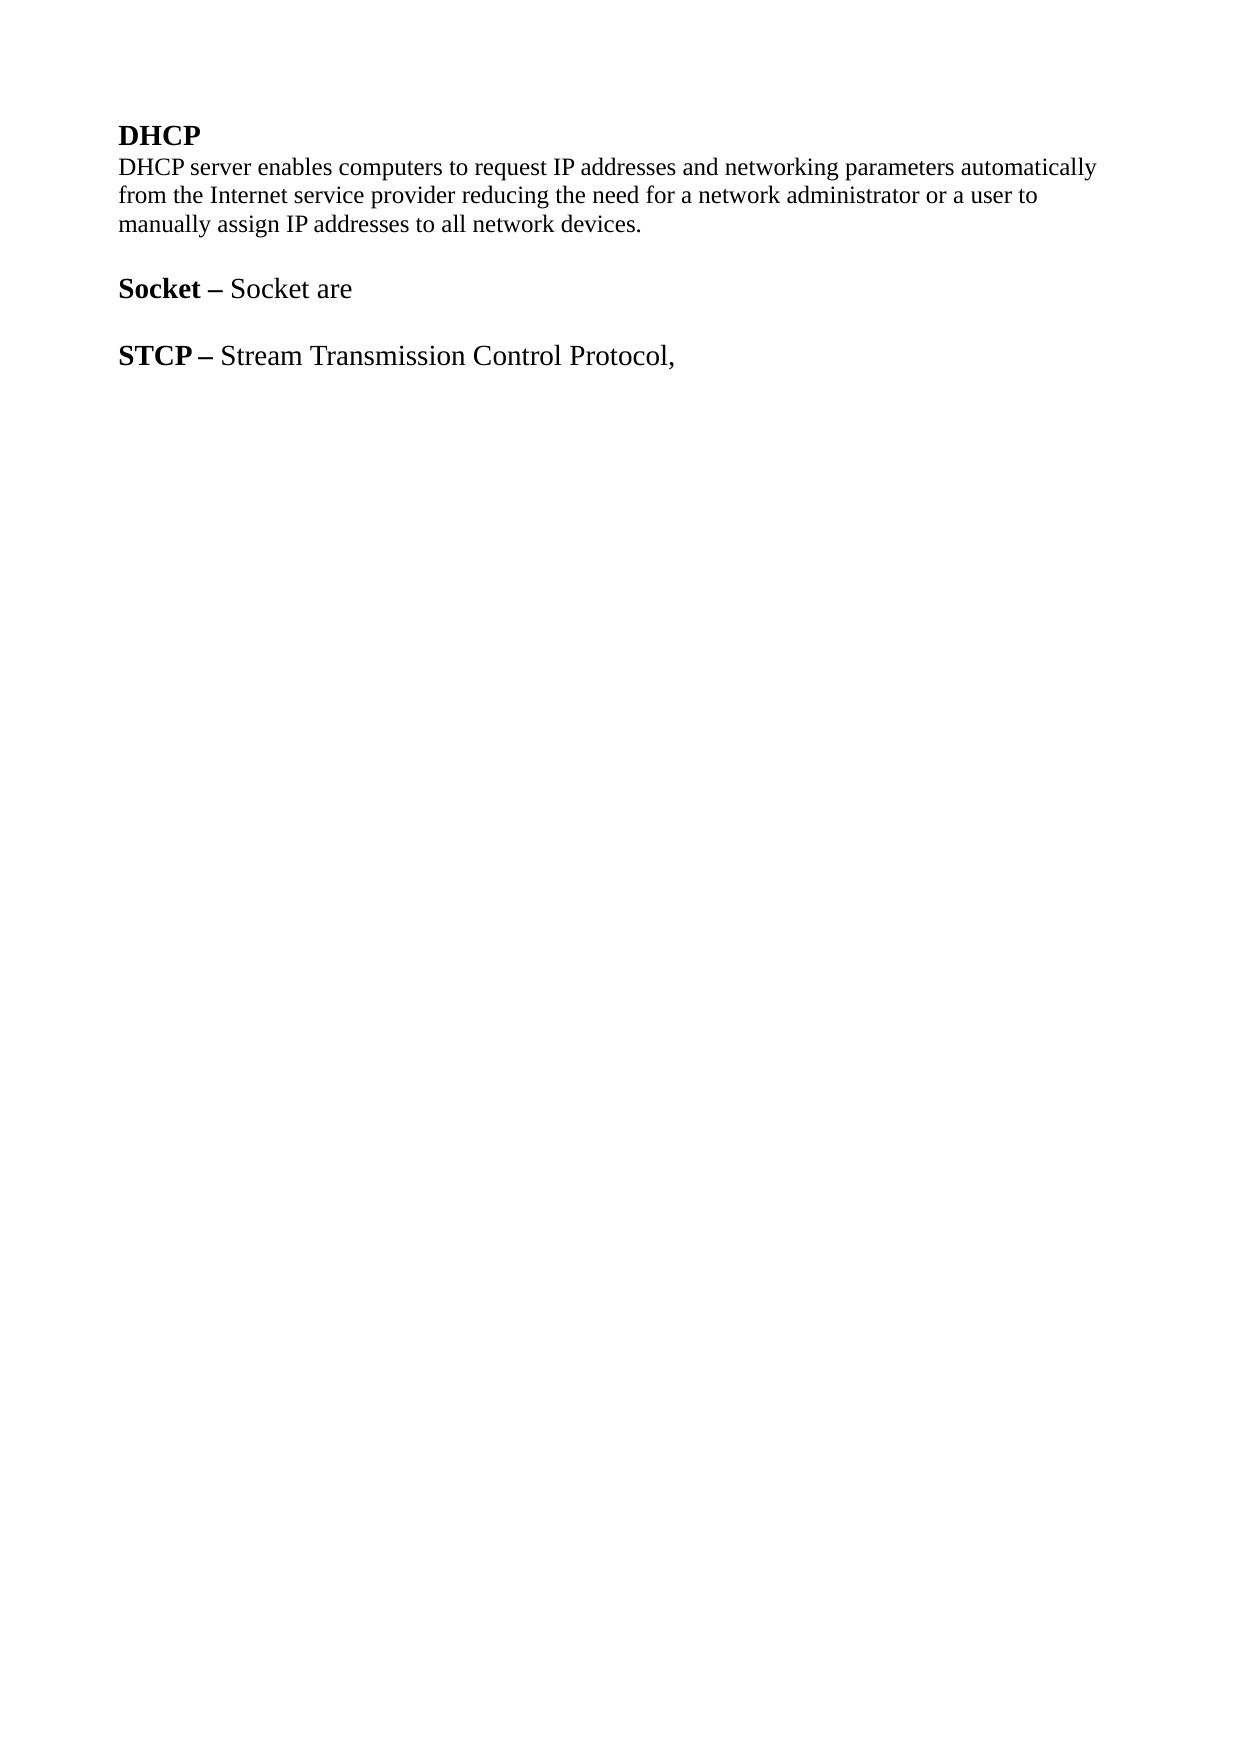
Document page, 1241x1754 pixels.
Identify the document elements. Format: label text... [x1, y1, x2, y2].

text STCP – Stream Transmission Control Protocol, [118, 338, 1122, 372]
text Socket – Socket are [118, 271, 1122, 305]
text DHCP server enables computers to request IP addresses and networking parameters automatically from the Internet service provider reducing the need for a network administrator or a user to manually assign IP addresses to all network devices. [118, 152, 1122, 238]
text DHCP [118, 118, 1122, 152]
